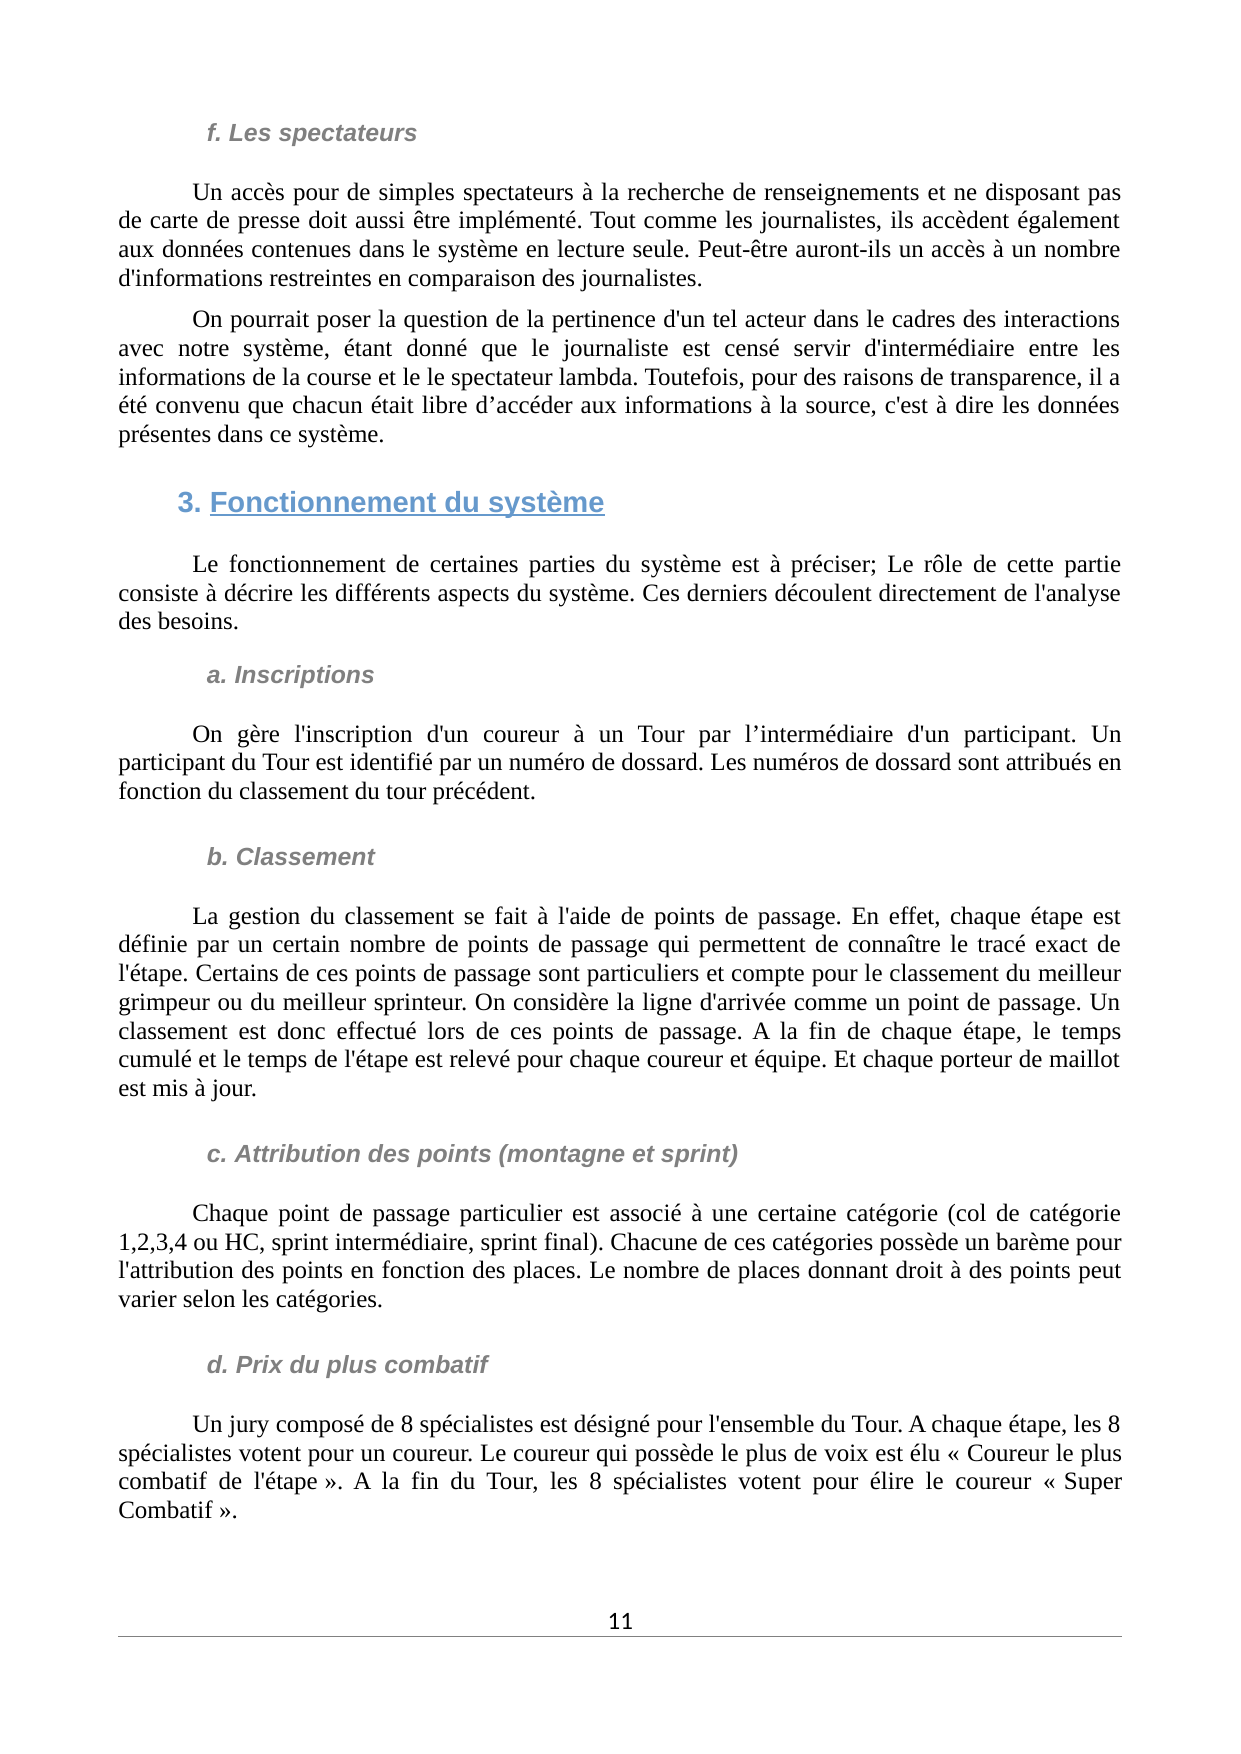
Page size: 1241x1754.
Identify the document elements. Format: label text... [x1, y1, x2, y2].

text Le fonctionnement de certaines parties du système est à préciser; Le rôle de cette partie consiste à décrire les différents aspects du système. Ces derniers découlent directement de l'analyse des besoins. [118, 549, 1122, 635]
text On pourrait poser la question de la pertinence d'un tel acteur dans le cadres des interactions avec notre système, étant donné que le journaliste est censé servir d'intermédiaire entre les informations de la course et le le spectateur lambda. Toutefois, pour des raisons de transparence, il a été convenu que chacun était libre d’accéder aux informations à la source, c'est à dire les données présentes dans ce système. [118, 304, 1122, 448]
text La gestion du classement se fait à l'aide de points de passage. En effet, chaque étape est définie par un certain nombre de points de passage qui permettent de connaître le tracé exact de l'étape. Certains de ces points de passage sont particuliers et compte pour le classement du meilleur grimpeur ou du meilleur sprinteur. On considère la ligne d'arrivée comme un point de passage. Un classement est donc effectué lors de ces points de passage. A la fin de chaque étape, le temps cumulé et le temps de l'étape est relevé pour chaque coureur et équipe. Et chaque porteur de maillot est mis à jour. [118, 901, 1122, 1102]
subtitle Fonctionnement du système [177, 485, 1122, 519]
subtitle Inscriptions [207, 660, 1122, 688]
subtitle Les spectateurs [207, 118, 1122, 147]
text Un accès pour de simples spectateurs à la recherche de renseignements et ne disposant pas de carte de presse doit aussi être implémenté. Tout comme les journalistes, ils accèdent également aux données contenues dans le système en lecture seule. Peut-être auront-ils un accès à un nombre d'informations restreintes en comparaison des journalistes. [118, 177, 1122, 292]
subtitle Prix du plus combatif [207, 1350, 1122, 1379]
text Chaque point de passage particulier est associé à une certaine catégorie (col de catégorie 1,2,3,4 ou HC, sprint intermédiaire, sprint final). Chacune de ces catégories possède un barème pour l'attribution des points en fonction des places. Le nombre de places donnant droit à des points peut varier selon les catégories. [118, 1198, 1122, 1313]
text Un jury composé de 8 spécialistes est désigné pour l'ensemble du Tour. A chaque étape, les 8 spécialistes votent pour un coureur. Le coureur qui possède le plus de voix est élu « Coureur le plus combatif de l'étape ». A la fin du Tour, les 8 spécialistes votent pour élire le coureur « Super Combatif ». [118, 1409, 1122, 1524]
subtitle Classement [207, 842, 1122, 871]
text On gère l'inscription d'un coureur à un Tour par l’intermédiaire d'un participant. Un participant du Tour est identifié par un numéro de dossard. Les numéros de dossard sont attribués en fonction du classement du tour précédent. [118, 719, 1122, 805]
subtitle Attribution des points (montagne et sprint) [207, 1139, 1122, 1168]
